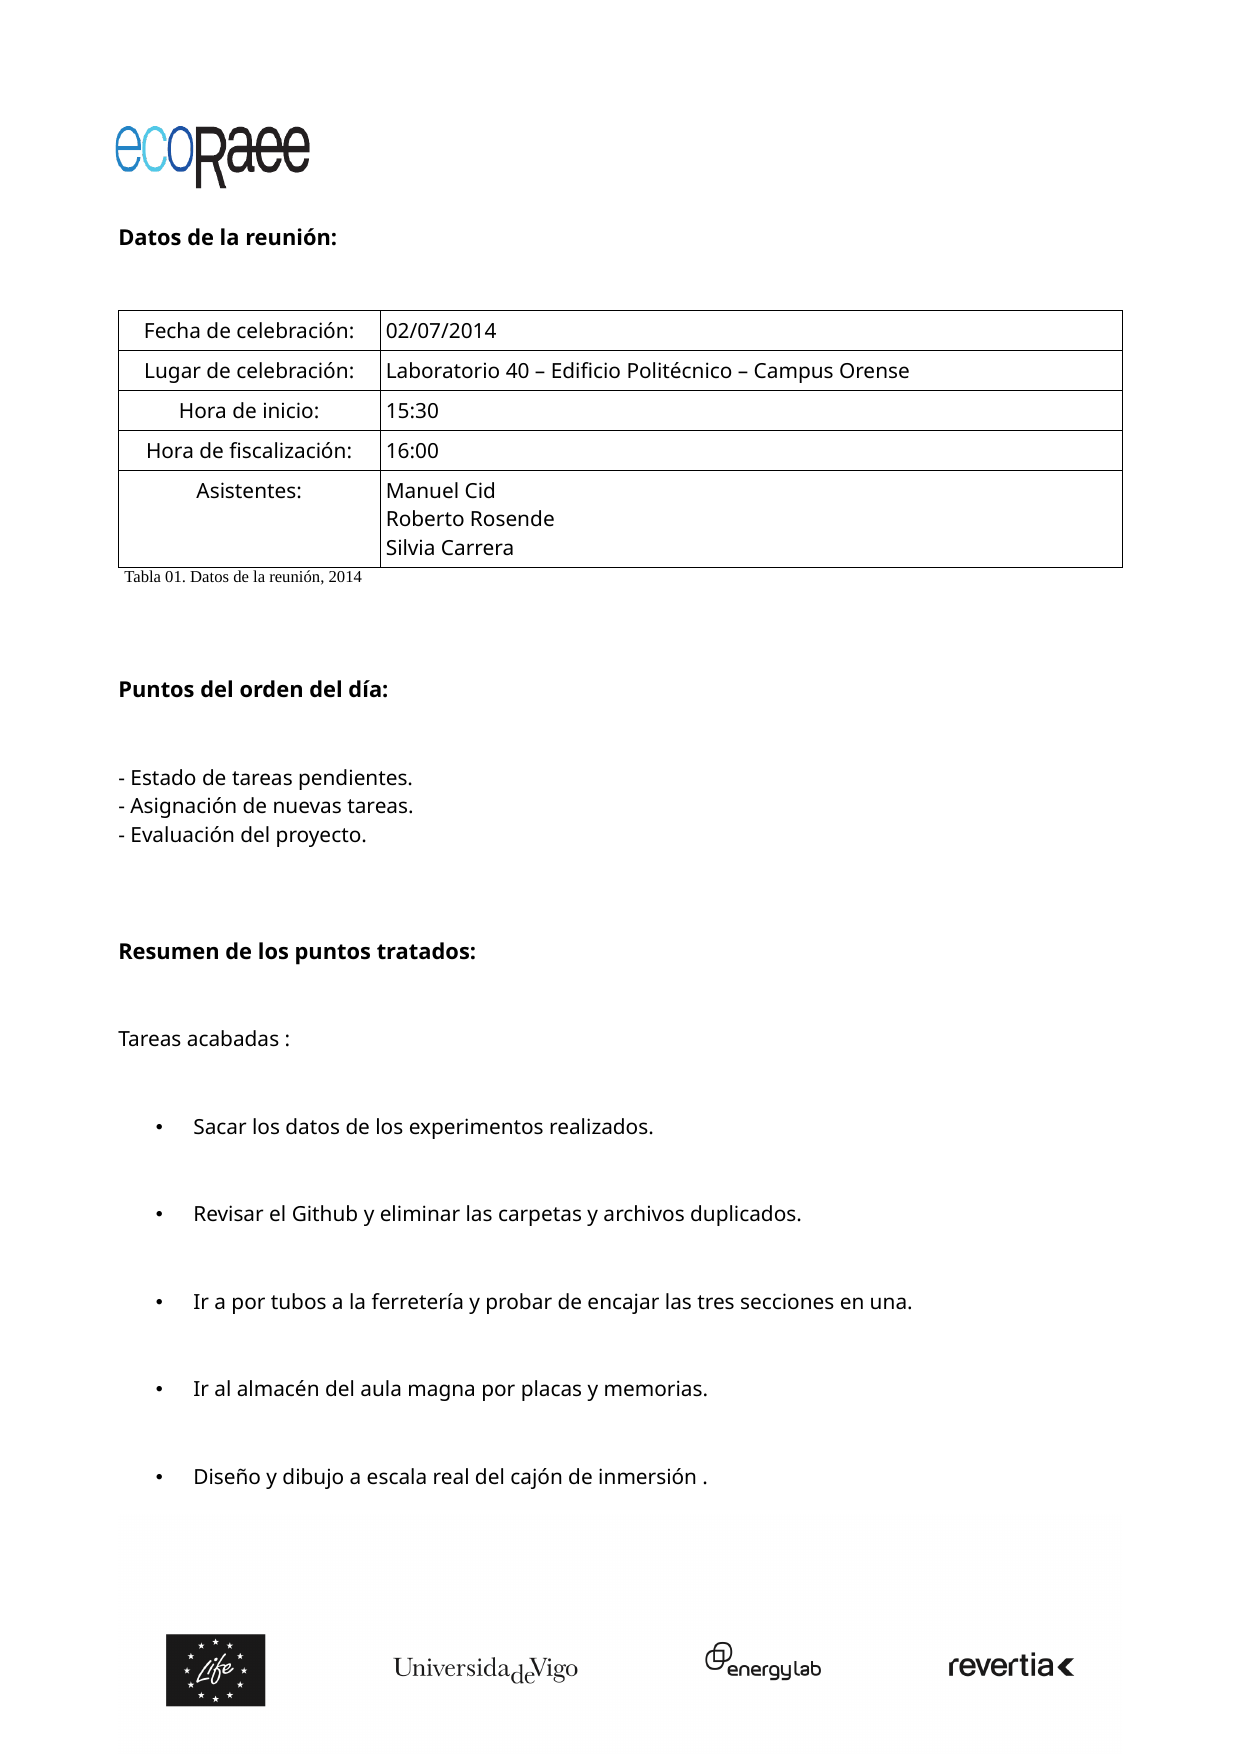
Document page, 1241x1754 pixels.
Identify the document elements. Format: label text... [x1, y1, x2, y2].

table_cell Manuel Cid Roberto Rosende Silvia Carrera [381, 471, 1122, 567]
picture [118, 1514, 1123, 1754]
text Resumen de los puntos tratados: [118, 936, 1122, 965]
table_cell 15:30 [381, 391, 1122, 430]
text - Asignación de nuevas tareas. [118, 791, 1122, 820]
table_cell Hora de inicio: [119, 391, 380, 430]
list Ir al almacén del aula magna por placas y memorias. [156, 1374, 1122, 1403]
table_cell Hora de fiscalización: [119, 431, 380, 470]
list Ir a por tubos a la ferretería y probar de encajar las tres secciones en una. [156, 1287, 1122, 1315]
text Puntos del orden del día: [118, 674, 1122, 704]
list Sacar los datos de los experimentos realizados. [156, 1112, 1122, 1140]
table_cell Laboratorio 40 – Edificio Politécnico – Campus Orense [381, 351, 1122, 390]
table_cell 16:00 [381, 431, 1122, 470]
text Datos de la reunión: [118, 221, 1122, 251]
text Tareas acabadas : [118, 1024, 1122, 1053]
table_header Fecha de celebración: [119, 311, 380, 350]
list Revisar el Github y eliminar las carpetas y archivos duplicados. [156, 1199, 1122, 1228]
text - Estado de tareas pendientes. [118, 763, 1122, 791]
text - Evaluación del proyecto. [118, 820, 1122, 848]
table_cell Lugar de celebración: [119, 351, 380, 390]
list Diseño y dibujo a escala real del cajón de inmersión . [156, 1462, 1122, 1490]
text Tabla 01. Datos de la reunión, 2014 [124, 568, 1122, 586]
table_header 02/07/2014 [381, 311, 1122, 350]
picture [114, 124, 311, 190]
table_cell Asistentes: [119, 471, 380, 567]
